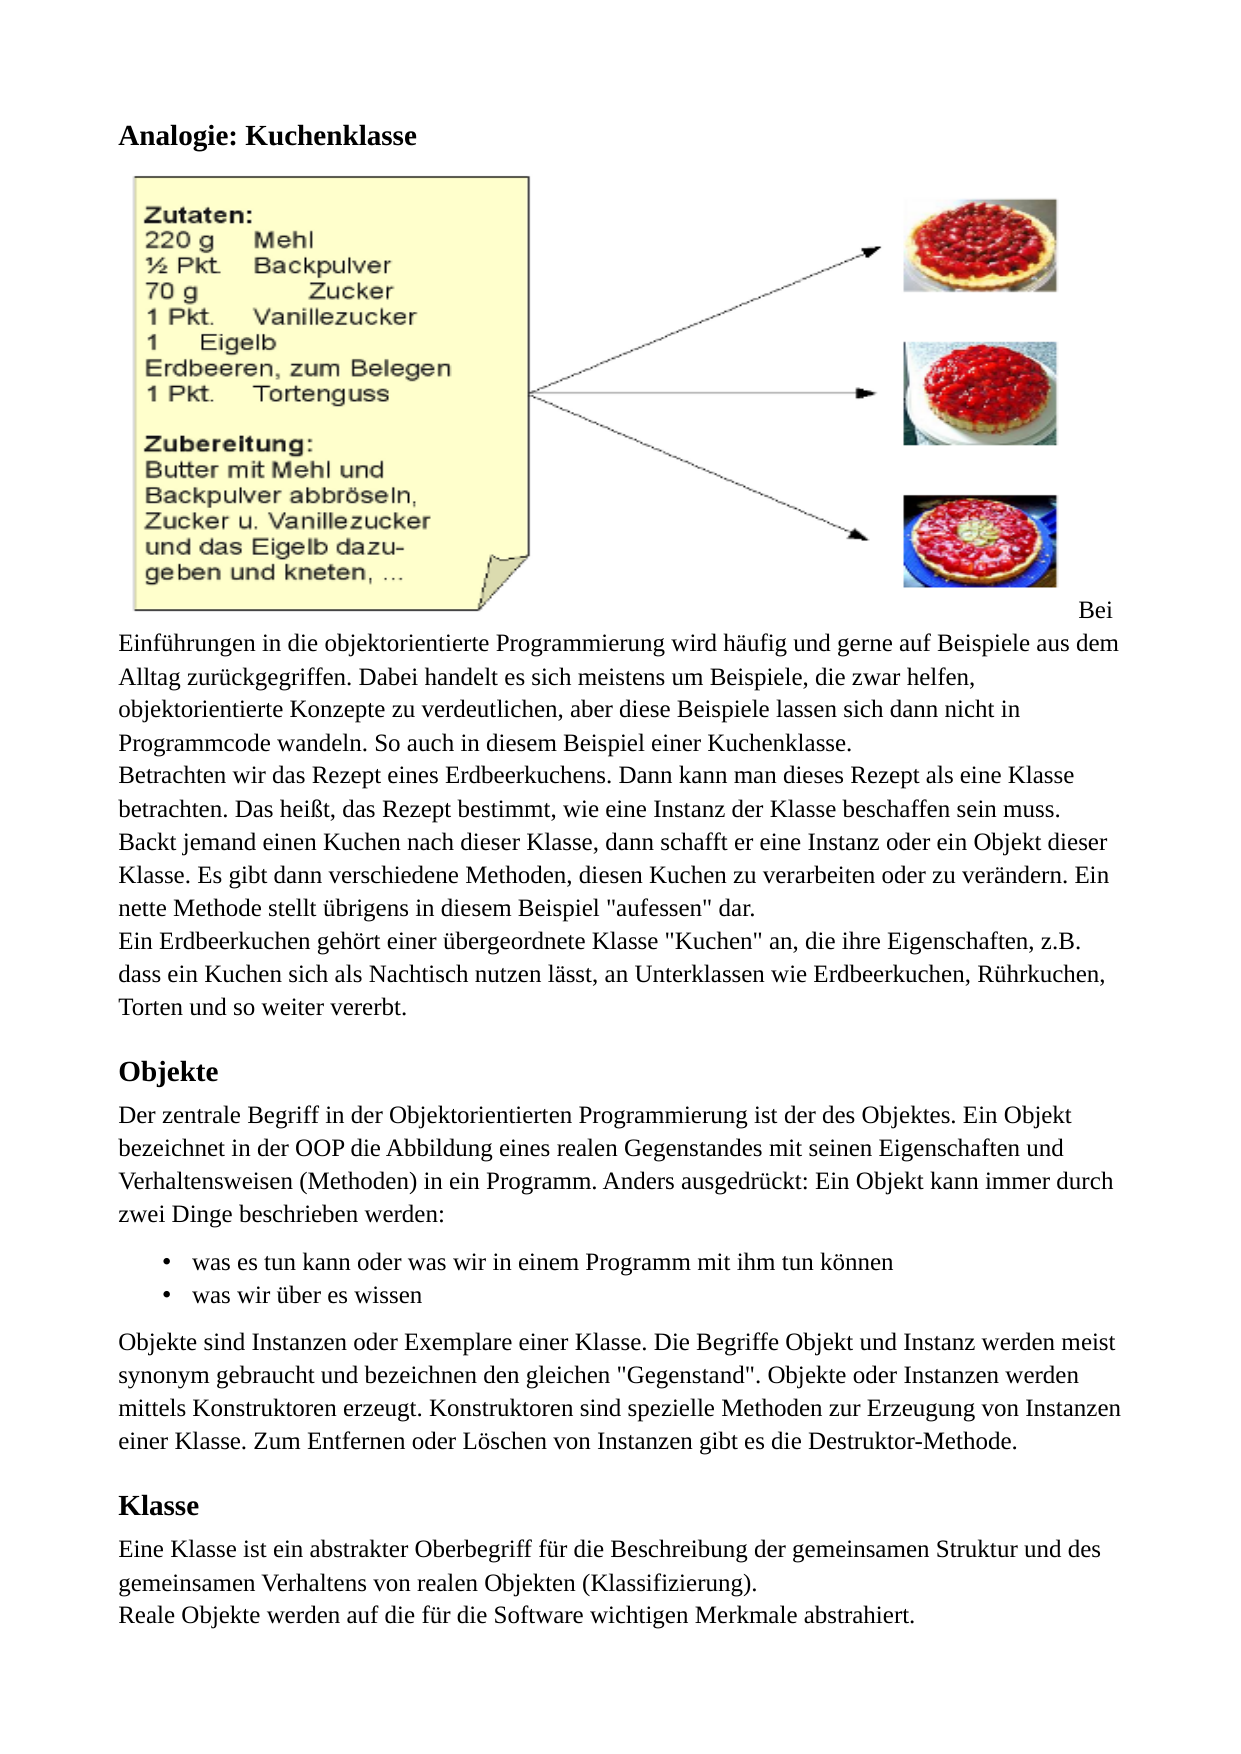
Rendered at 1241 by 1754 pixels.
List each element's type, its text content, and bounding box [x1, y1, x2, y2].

text Der zentrale Begriff in der Objektorientierten Programmierung ist der des Objektes. Ein Objekt bezeichnet in der OOP die Abbildung eines realen Gegenstandes mit seinen Eigenschaften und Verhaltensweisen (Methoden) in ein Programm. Anders ausgedrückt: Ein Objekt kann immer durch zwei Dinge beschrieben werden: [118, 1100, 1122, 1228]
text Objekte sind Instanzen oder Exemplare einer Klasse. Die Begriffe Objekt und Instanz werden meist synonym gebraucht und bezeichnen den gleichen "Gegenstand". Objekte oder Instanzen werden mittels Konstruktoren erzeugt. Konstruktoren sind spezielle Methoden zur Erzeugung von Instanzen einer Klasse. Zum Entfernen oder Löschen von Instanzen gibt es die Destruktor-Methode. [118, 1327, 1122, 1455]
subtitle Klasse [118, 1488, 1122, 1522]
subtitle Objekte [118, 1054, 1122, 1087]
subtitle Analogie: Kuchenklasse [118, 118, 1122, 152]
list was wir über es wissen [162, 1280, 1122, 1308]
text Bei Einführungen in die objektorientierte Programmierung wird häufig und gerne auf Beispiele aus dem Alltag zurückgegriffen. Dabei handelt es sich meistens um Beispiele, die zwar helfen, objektorientierte Konzepte zu verdeutlichen, aber diese Beispiele lassen sich dann nicht in Programmcode wandeln. So auch in diesem Beispiel einer Kuchenklasse. Betrachten wir das Rezept eines Erdbeerkuchens. Dann kann man dieses Rezept als eine Klasse betrachten. Das heißt, das Rezept bestimmt, wie eine Instanz der Klasse beschaffen sein muss. Backt jemand einen Kuchen nach dieser Klasse, dann schafft er eine Instanz oder ein Objekt dieser Klasse. Es gibt dann verschiedene Methoden, diesen Kuchen zu verarbeiten oder zu verändern. Ein nette Methode stellt übrigens in diesem Beispiel "aufessen" dar. Ein Erdbeerkuchen gehört einer übergeordnete Klasse "Kuchen" an, die ihre Eigenschaften, z.B. dass ein Kuchen sich als Nachtisch nutzen lässt, an Unterklassen wie Erdbeerkuchen, Rührkuchen, Torten und so weiter vererbt. [118, 164, 1122, 1021]
picture [118, 164, 1072, 619]
list was es tun kann oder was wir in einem Programm mit ihm tun können [162, 1247, 1122, 1275]
text Eine Klasse ist ein abstrakter Oberbegriff für die Beschreibung der gemeinsamen Struktur und des gemeinsamen Verhaltens von realen Objekten (Klassifizierung). Reale Objekte werden auf die für die Software wichtigen Merkmale abstrahiert. [118, 1534, 1122, 1629]
